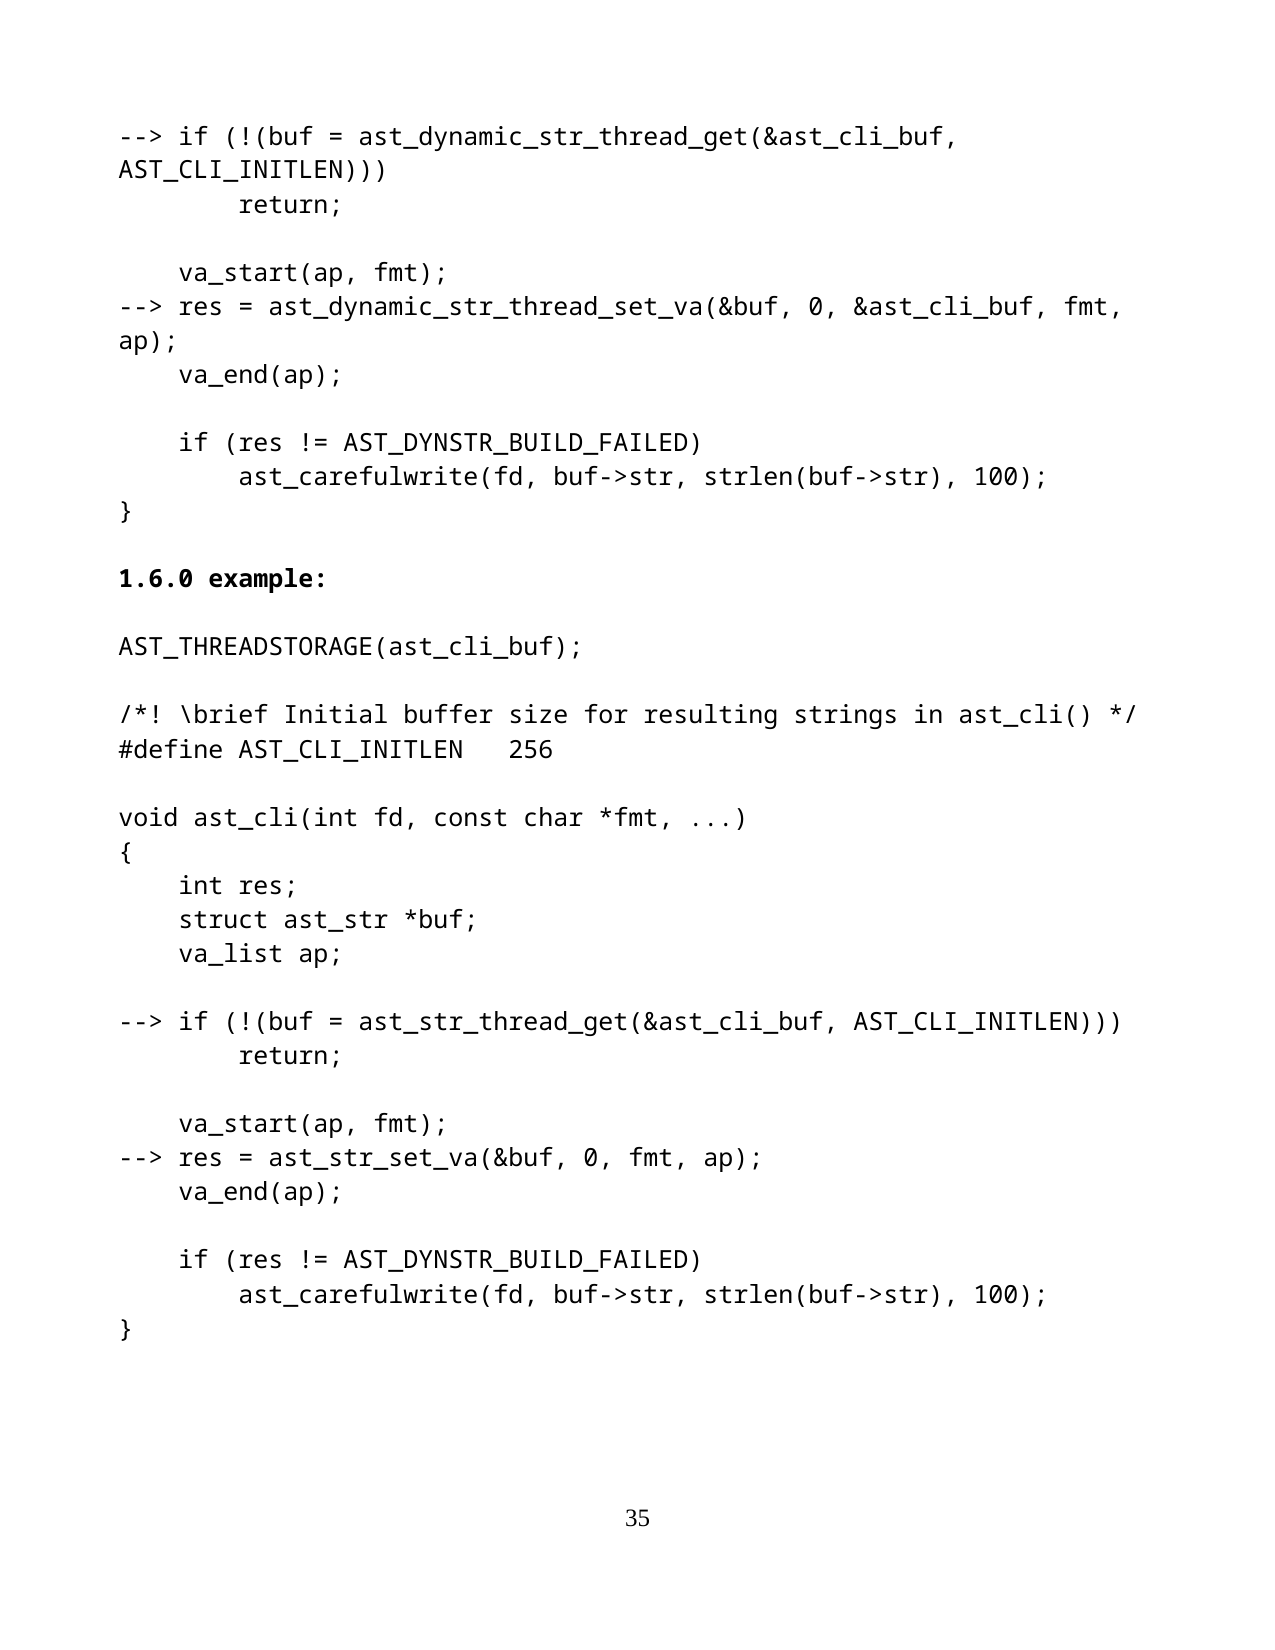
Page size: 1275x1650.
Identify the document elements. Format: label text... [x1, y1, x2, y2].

text --> if (!(buf = ast_str_thread_get(&ast_cli_buf, AST_CLI_INITLEN))) [118, 1004, 1157, 1038]
text if (res != AST_DYNSTR_BUILD_FAILED) [118, 1242, 1157, 1276]
text ast_carefulwrite(fd, buf->str, strlen(buf->str), 100); [118, 1276, 1157, 1310]
text 1.6.0 example: [118, 561, 1157, 595]
text va_start(ap, fmt); [118, 254, 1157, 288]
text --> res = ast_dynamic_str_thread_set_va(&buf, 0, &ast_cli_buf, fmt, ap); [118, 288, 1157, 357]
text AST_THREADSTORAGE(ast_cli_buf); [118, 629, 1157, 663]
text --> res = ast_str_set_va(&buf, 0, fmt, ap); [118, 1140, 1157, 1174]
text struct ast_str *buf; [118, 902, 1157, 936]
text va_start(ap, fmt); [118, 1106, 1157, 1140]
text } [118, 1310, 1157, 1344]
text { [118, 833, 1157, 867]
text int res; [118, 867, 1157, 902]
text } [118, 493, 1157, 527]
text #define AST_CLI_INITLEN 256 [118, 731, 1157, 765]
text va_end(ap); [118, 1174, 1157, 1208]
text void ast_cli(int fd, const char *fmt, ...) [118, 799, 1157, 833]
text /*! \brief Initial buffer size for resulting strings in ast_cli() */ [118, 697, 1157, 731]
text va_end(ap); [118, 357, 1157, 391]
text --> if (!(buf = ast_dynamic_str_thread_get(&ast_cli_buf, AST_CLI_INITLEN))) [118, 118, 1157, 186]
text ast_carefulwrite(fd, buf->str, strlen(buf->str), 100); [118, 459, 1157, 493]
text va_list ap; [118, 936, 1157, 970]
text return; [118, 1038, 1157, 1072]
text if (res != AST_DYNSTR_BUILD_FAILED) [118, 425, 1157, 459]
text return; [118, 186, 1157, 220]
